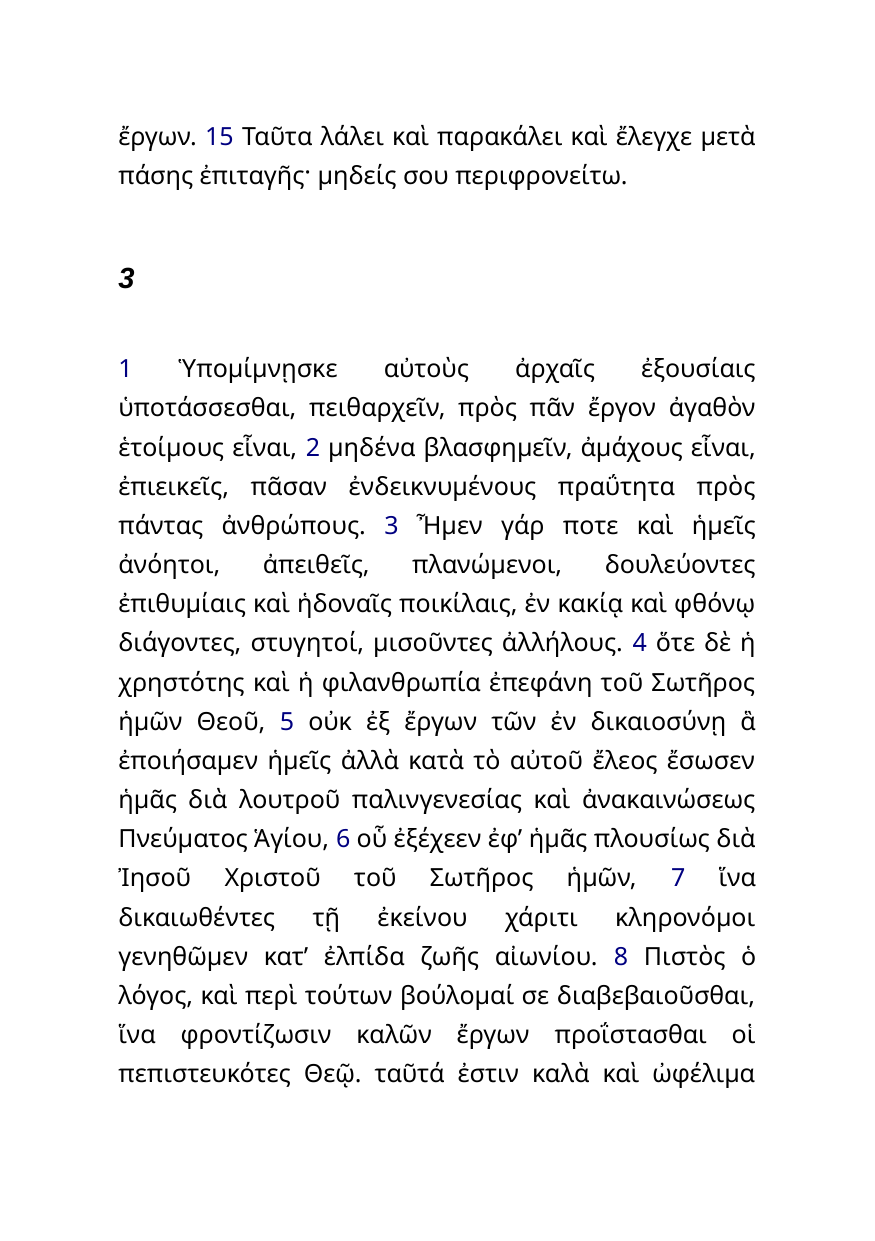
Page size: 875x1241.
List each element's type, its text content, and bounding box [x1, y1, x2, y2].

subtitle 3 [118, 261, 756, 294]
text 1 Ὑπομίμνῃσκε αὐτοὺς ἀρχαῖς ἐξουσίαις ὑποτάσσεσθαι, πειθαρχεῖν, πρὸς πᾶν ἔργον ἀγαθὸν ἑτοίμους εἶναι, 2 μηδένα βλασφημεῖν, ἀμάχους εἶναι, ἐπιεικεῖς, πᾶσαν ἐνδεικνυμένους πραΰτητα πρὸς πάντας ἀνθρώπους. 3 Ἦμεν γάρ ποτε καὶ ἡμεῖς ἀνόητοι, ἀπειθεῖς, πλανώμενοι, δουλεύοντες ἐπιθυμίαις καὶ ἡδοναῖς ποικίλαις, ἐν κακίᾳ καὶ φθόνῳ διάγοντες, στυγητοί, μισοῦντες ἀλλήλους. 4 ὅτε δὲ ἡ χρηστότης καὶ ἡ φιλανθρωπία ἐπεφάνη τοῦ Σωτῆρος ἡμῶν Θεοῦ, 5 οὐκ ἐξ ἔργων τῶν ἐν δικαιοσύνῃ ἃ ἐποιήσαμεν ἡμεῖς ἀλλὰ κατὰ τὸ αὐτοῦ ἔλεος ἔσωσεν ἡμᾶς διὰ λουτροῦ παλινγενεσίας καὶ ἀνακαινώσεως Πνεύματος Ἁγίου, 6 οὗ ἐξέχεεν ἐφ’ ἡμᾶς πλουσίως διὰ Ἰησοῦ Χριστοῦ τοῦ Σωτῆρος ἡμῶν, 7 ἵνα δικαιωθέντες τῇ ἐκείνου χάριτι κληρονόμοι γενηθῶμεν κατ’ ἐλπίδα ζωῆς αἰωνίου. 8 Πιστὸς ὁ λόγος, καὶ περὶ τούτων βούλομαί σε διαβεβαιοῦσθαι, ἵνα φροντίζωσιν καλῶν ἔργων προΐστασθαι οἱ πεπιστευκότες Θεῷ. ταῦτά ἐστιν καλὰ καὶ ὠφέλιμα [118, 351, 756, 1090]
text ἔργων. 15 Ταῦτα λάλει καὶ παρακάλει καὶ ἔλεγχε μετὰ πάσης ἐπιταγῆς· μηδείς σου περιφρονείτω. [118, 118, 756, 191]
